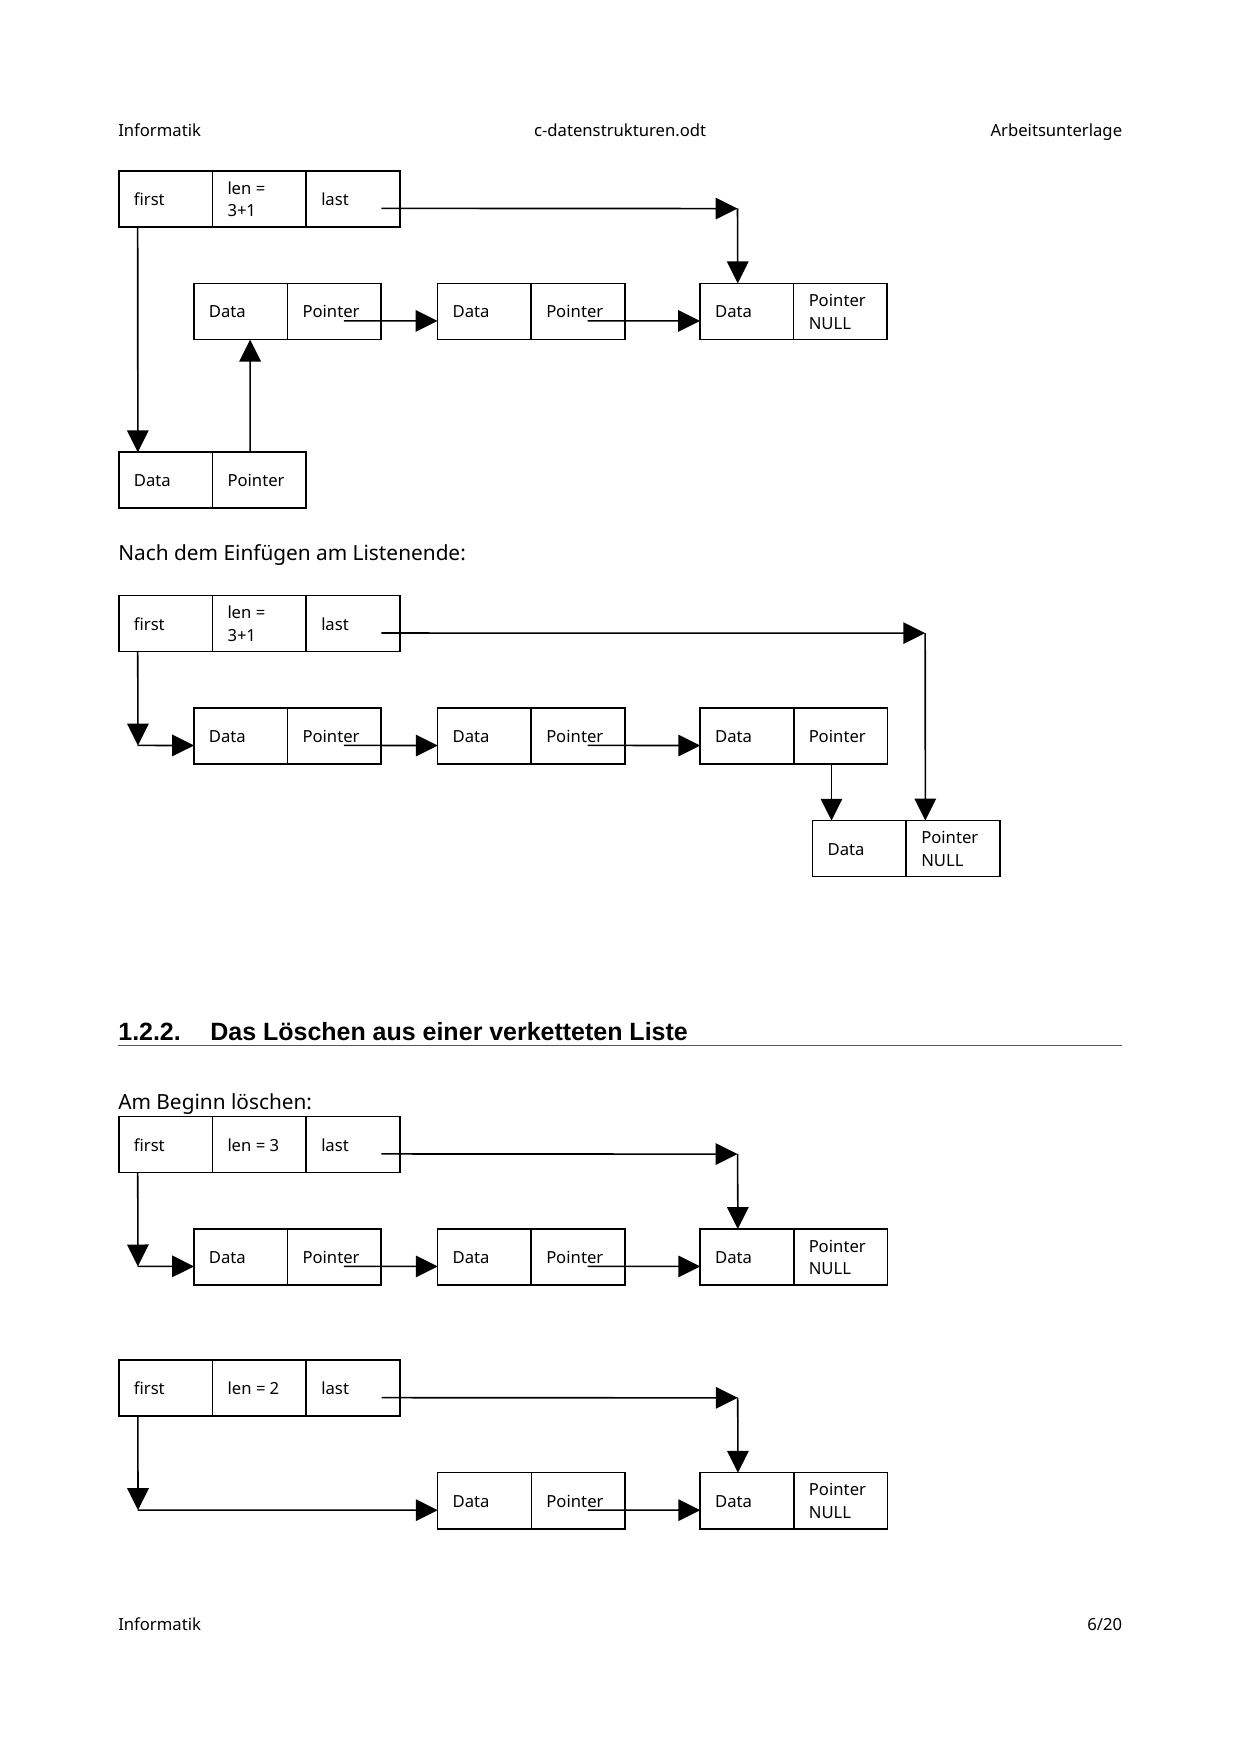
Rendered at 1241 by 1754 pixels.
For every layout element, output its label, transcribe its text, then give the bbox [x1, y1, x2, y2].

text Nach dem Einfügen am Listenende: [118, 538, 1122, 566]
text Am Beginn löschen: [118, 1087, 1122, 1116]
subtitle Das Löschen aus einer verketteten Liste [118, 1016, 1122, 1045]
